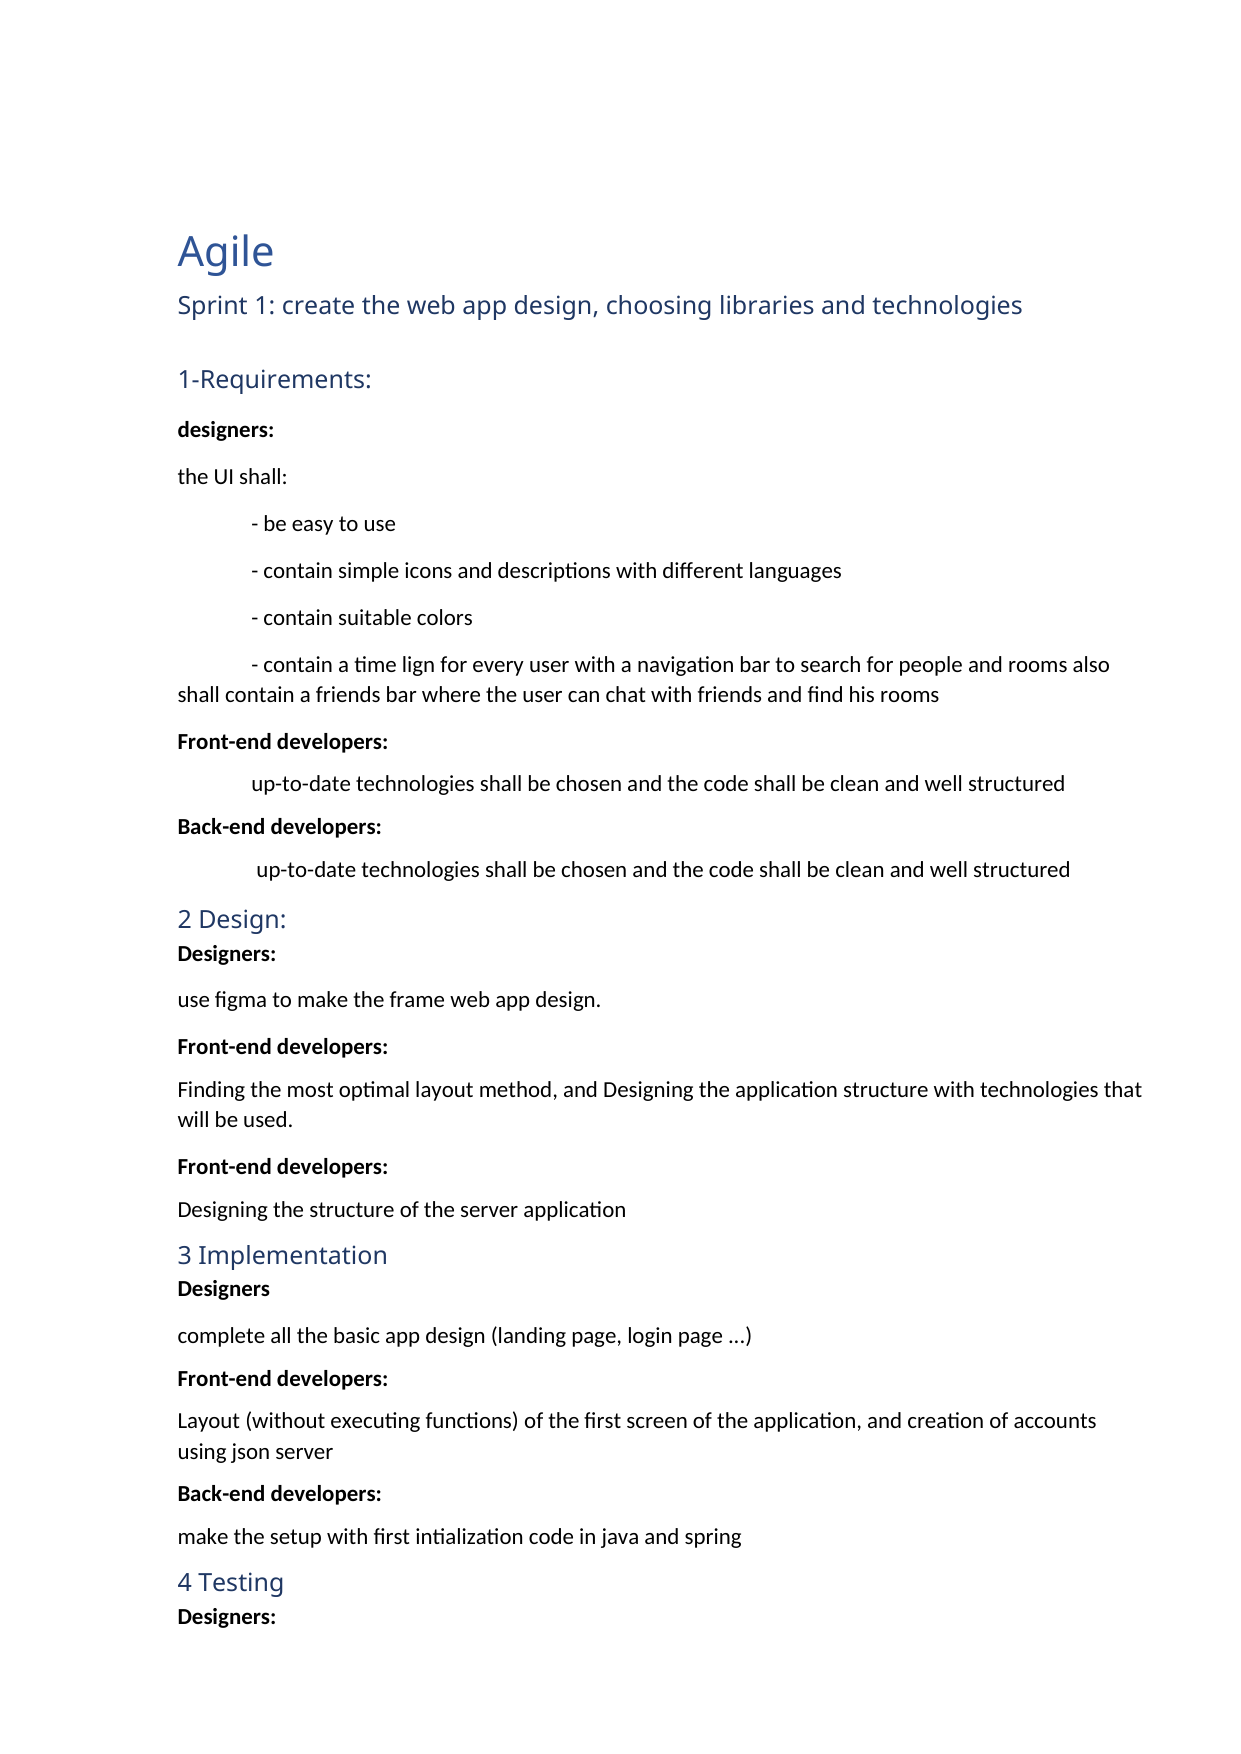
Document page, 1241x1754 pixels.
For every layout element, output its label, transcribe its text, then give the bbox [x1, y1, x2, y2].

text 1-Requirements: [177, 362, 1152, 396]
text - contain a time lign for every user with a navigation bar to search for people and rooms also shall contain a friends bar where the user can chat with friends and find his rooms [177, 650, 1152, 708]
text Front-end developers: [177, 1032, 1152, 1060]
text - contain suitable colors [177, 603, 1152, 631]
text Front-end developers: [177, 727, 1152, 755]
text Designers: [177, 939, 1152, 967]
text make the setup with first intialization code in java and spring [177, 1522, 1152, 1550]
text use figma to make the frame web app design. [177, 986, 1152, 1013]
text up-to-date technologies shall be chosen and the code shall be clean and well structured [177, 855, 1152, 883]
text Front-end developers: [177, 1152, 1152, 1180]
text Layout (without executing functions) of the first screen of the application, and creation of accounts using json server [177, 1407, 1152, 1465]
text up-to-date technologies shall be chosen and the code shall be clean and well structured [177, 769, 1152, 798]
subtitle Agile [177, 222, 1152, 279]
text Designers [177, 1274, 1152, 1302]
subtitle 2 Design: [177, 902, 1152, 936]
text complete all the basic app design (landing page, login page ...) [177, 1321, 1152, 1349]
text Designers: [177, 1602, 1152, 1630]
text Front-end developers: [177, 1364, 1152, 1392]
text Finding the most optimal layout method, and Designing the application structure with technologies that will be used. [177, 1075, 1152, 1133]
text Back-end developers: [177, 812, 1152, 840]
subtitle 3 Implementation [177, 1238, 1152, 1272]
text - be easy to use [177, 509, 1152, 537]
text Back-end developers: [177, 1479, 1152, 1508]
subtitle 4 Testing [177, 1565, 1152, 1599]
text designers: [177, 415, 1152, 443]
subtitle Sprint 1: create the web app design, choosing libraries and technologies [177, 287, 1152, 321]
text the UI shall: [177, 462, 1152, 490]
text Designing the structure of the server application [177, 1195, 1152, 1223]
text - contain simple icons and descriptions with different languages [177, 556, 1152, 584]
